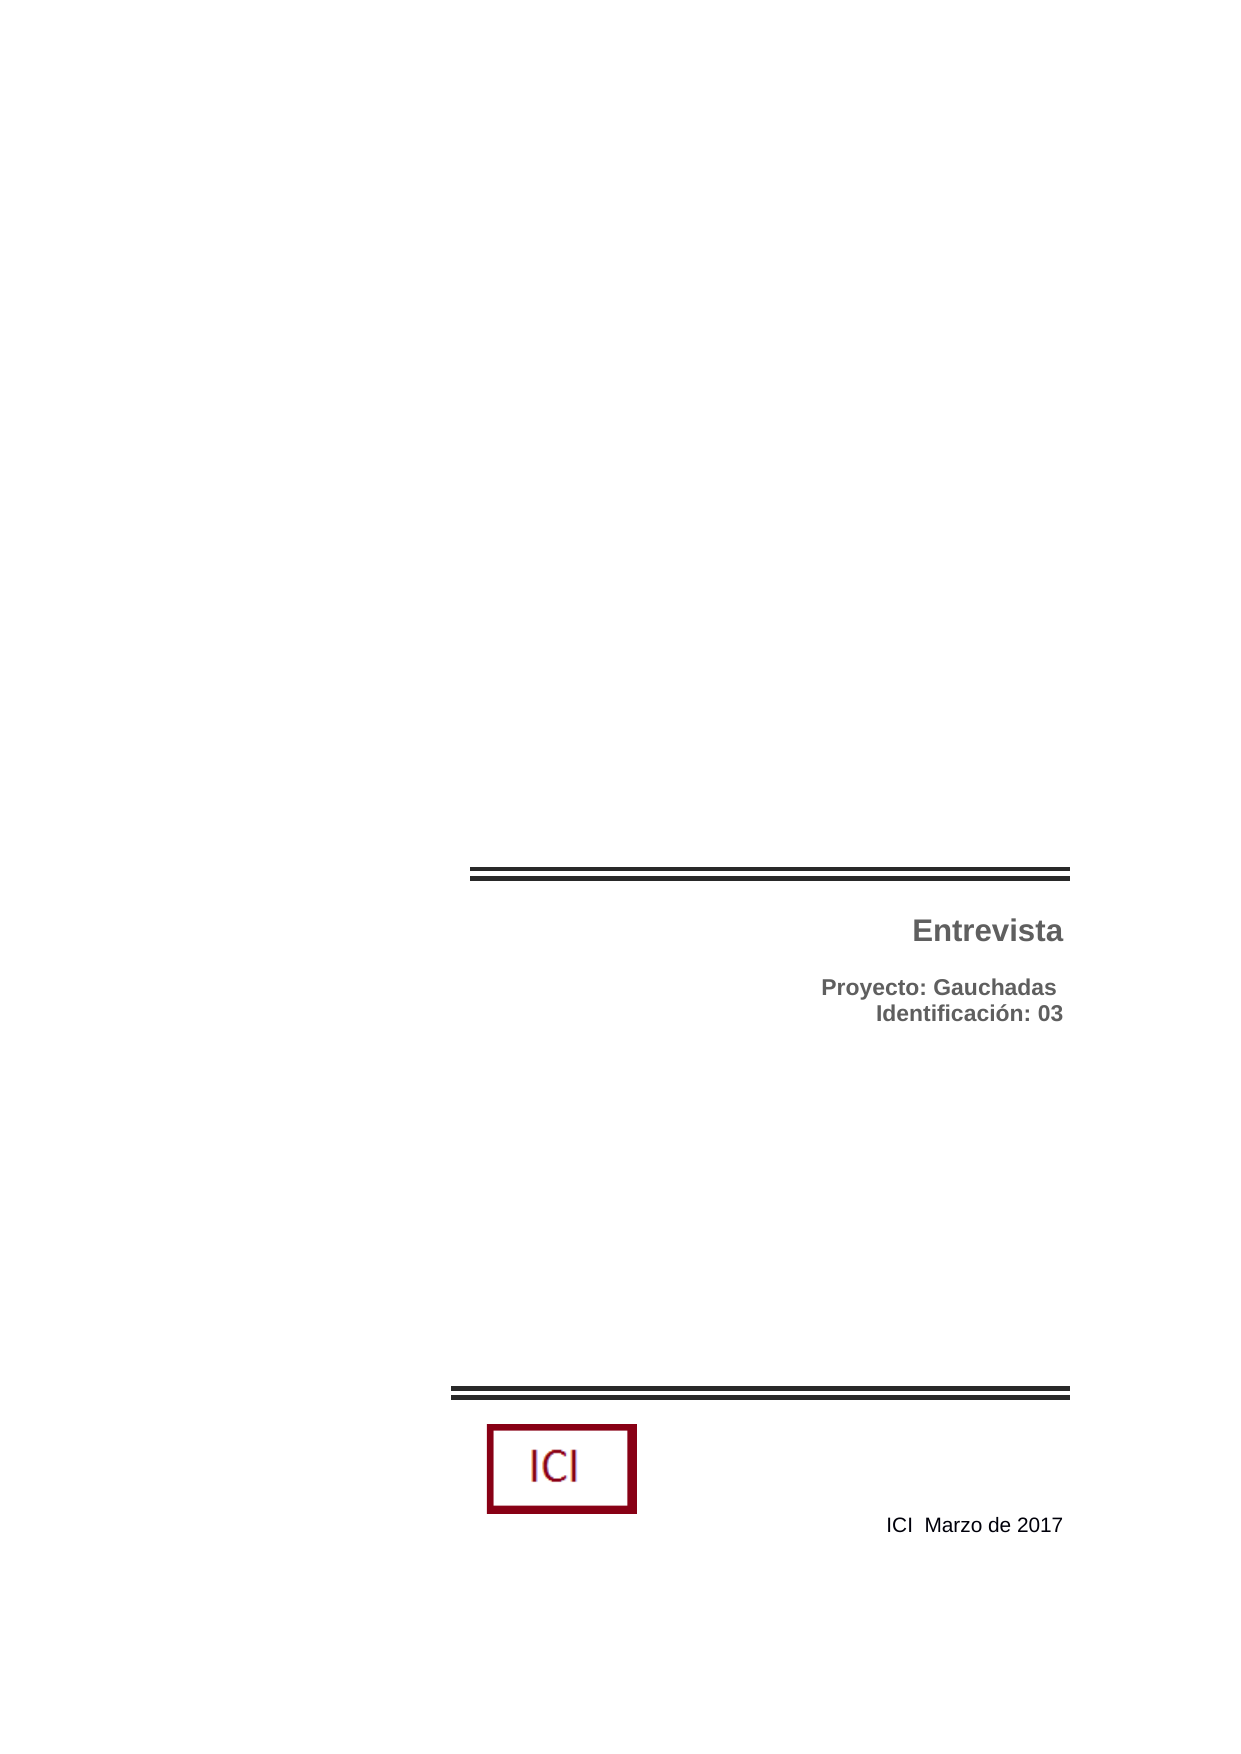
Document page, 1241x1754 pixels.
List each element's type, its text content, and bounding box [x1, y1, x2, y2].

table_header [470, 871, 1070, 876]
picture [486, 1424, 637, 1514]
table_header [759, 1391, 1070, 1395]
table_header [673, 1391, 758, 1395]
table_header [470, 881, 1070, 912]
table_header [451, 1400, 672, 1537]
table_header [451, 1391, 672, 1395]
text Entrevista [477, 912, 1063, 948]
table_header [673, 1400, 758, 1537]
text Identificación: 03 [477, 1000, 1063, 1027]
table_header ICI Marzo de 2017 [759, 1400, 1070, 1537]
text Proyecto: Gauchadas [477, 974, 1063, 1000]
